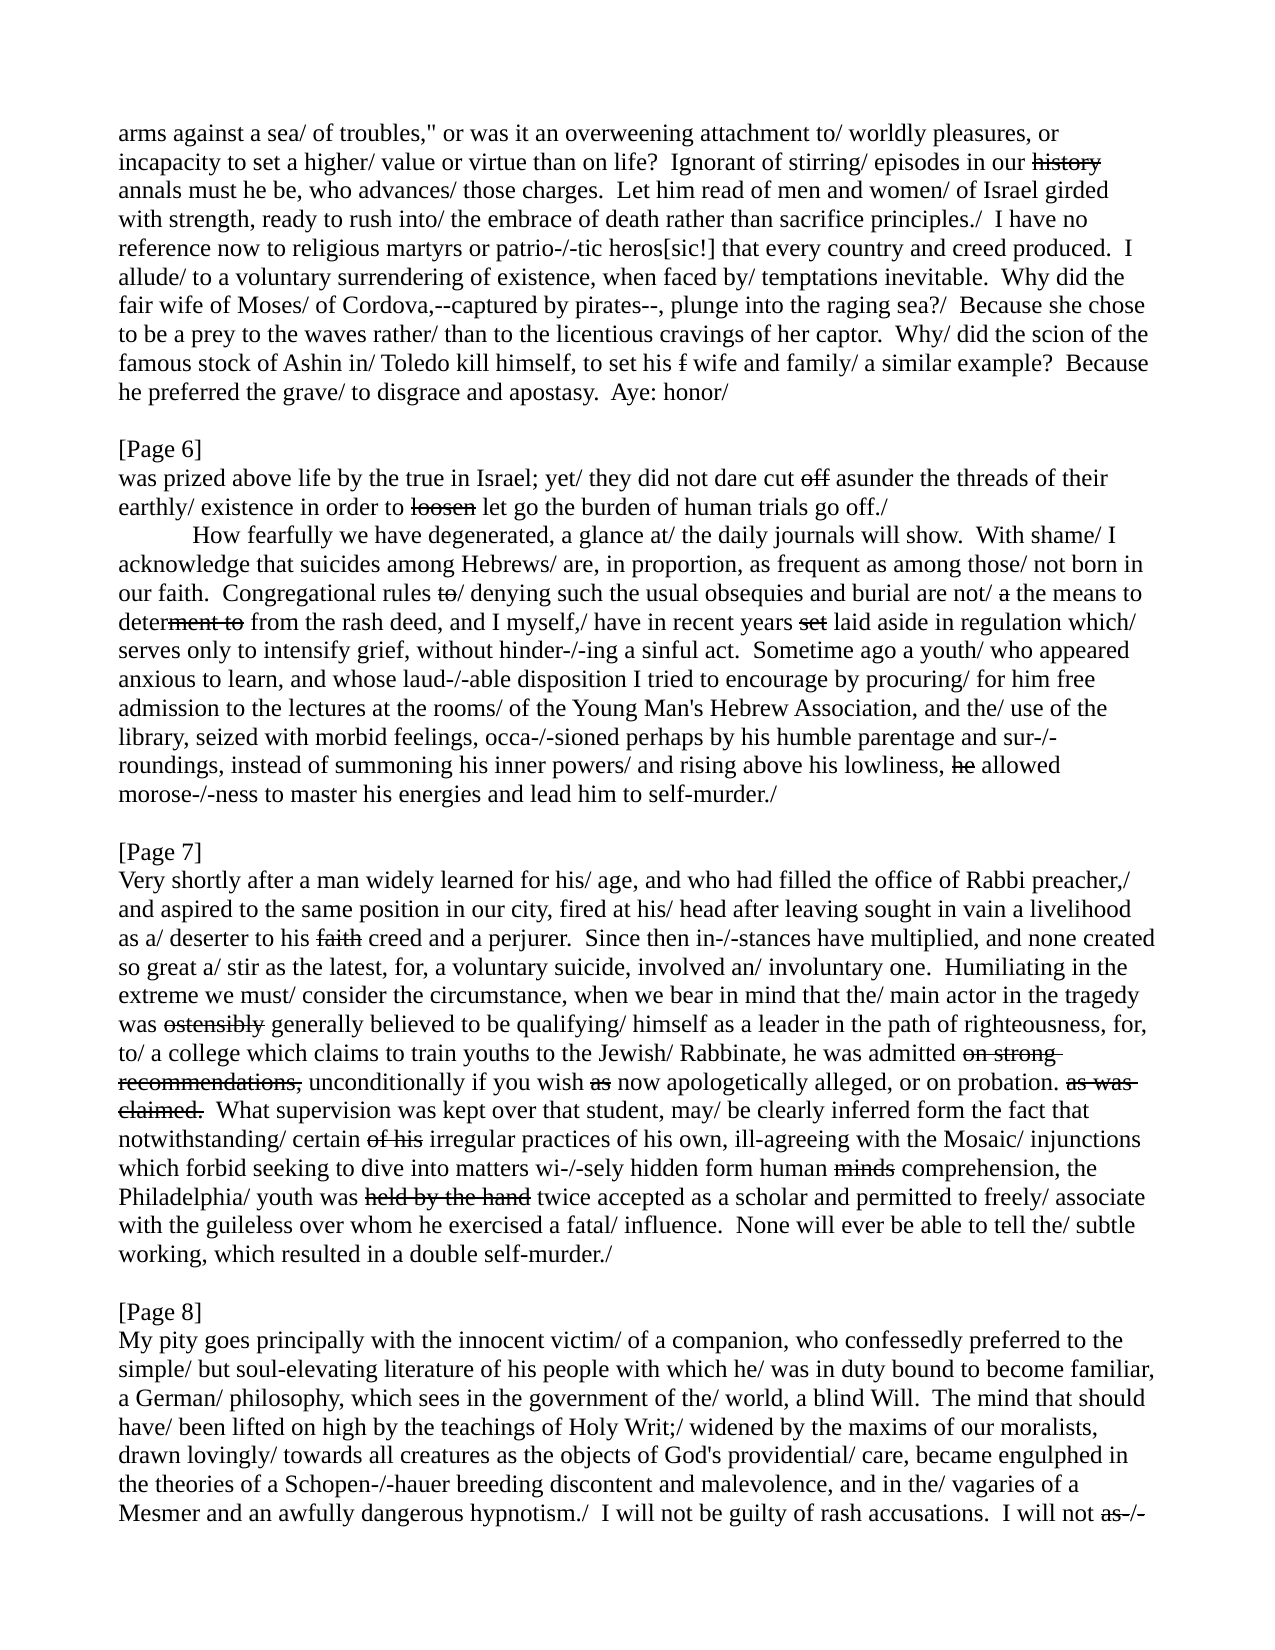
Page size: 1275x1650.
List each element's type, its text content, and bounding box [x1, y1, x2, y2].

text How fearfully we have degenerated, a glance at/ the daily journals will show. With shame/ I acknowledge that suicides among Hebrews/ are, in proportion, as frequent as among those/ not born in our faith. Congregational rules to/ denying such the usual obsequies and burial are not/ a the means to determent to from the rash deed, and I myself,/ have in recent years set laid aside in regulation which/ serves only to intensify grief, without hinder-/-ing a sinful act. Sometime ago a youth/ who appeared anxious to learn, and whose laud-/-able disposition I tried to encourage by procuring/ for him free admission to the lectures at the rooms/ of the Young Man's Hebrew Association, and the/ use of the library, seized with morbid feelings, occa-/-sioned perhaps by his humble parentage and sur-/-roundings, instead of summoning his inner powers/ and rising above his lowliness, he allowed morose-/-ness to master his energies and lead him to self-murder./ [118, 521, 1157, 808]
text [Page 6] [118, 434, 1157, 463]
text was prized above life by the true in Israel; yet/ they did not dare cut off asunder the threads of their earthly/ existence in order to loosen let go the burden of human trials go off./ [118, 463, 1157, 521]
text arms against a sea/ of troubles," or was it an overweening attachment to/ worldly pleasures, or incapacity to set a higher/ value or virtue than on life? Ignorant of stirring/ episodes in our history annals must he be, who advances/ those charges. Let him read of men and women/ of Israel girded with strength, ready to rush into/ the embrace of death rather than sacrifice principles./ I have no reference now to religious martyrs or patrio-/-tic heros[sic!] that every country and creed produced. I allude/ to a voluntary surrendering of existence, when faced by/ temptations inevitable. Why did the fair wife of Moses/ of Cordova,--captured by pirates--, plunge into the raging sea?/ Because she chose to be a prey to the waves rather/ than to the licentious cravings of her captor. Why/ did the scion of the famous stock of Ashin in/ Toledo kill himself, to set his f wife and family/ a similar example? Because he preferred the grave/ to disgrace and apostasy. Aye: honor/ [118, 118, 1157, 406]
text [Page 7] [118, 837, 1157, 866]
text [Page 8] [118, 1297, 1157, 1326]
text Very shortly after a man widely learned for his/ age, and who had filled the office of Rabbi preacher,/ and aspired to the same position in our city, fired at his/ head after leaving sought in vain a livelihood as a/ deserter to his faith creed and a perjurer. Since then in-/-stances have multiplied, and none created so great a/ stir as the latest, for, a voluntary suicide, involved an/ involuntary one. Humiliating in the extreme we must/ consider the circumstance, when we bear in mind that the/ main actor in the tragedy was ostensibly generally believed to be qualifying/ himself as a leader in the path of righteousness, for, to/ a college which claims to train youths to the Jewish/ Rabbinate, he was admitted on strong recommendations, unconditionally if you wish as now apologetically alleged, or on probation. as was claimed. What supervision was kept over that student, may/ be clearly inferred form the fact that notwithstanding/ certain of his irregular practices of his own, ill-agreeing with the Mosaic/ injunctions which forbid seeking to dive into matters wi-/-sely hidden form human minds comprehension, the Philadelphia/ youth was held by the hand twice accepted as a scholar and permitted to freely/ associate with the guileless over whom he exercised a fatal/ influence. None will ever be able to tell the/ subtle working, which resulted in a double self-murder./ [118, 866, 1157, 1268]
text My pity goes principally with the innocent victim/ of a companion, who confessedly preferred to the simple/ but soul-elevating literature of his people with which he/ was in duty bound to become familiar, a German/ philosophy, which sees in the government of the/ world, a blind Will. The mind that should have/ been lifted on high by the teachings of Holy Writ;/ widened by the maxims of our moralists, drawn lovingly/ towards all creatures as the objects of God's providential/ care, became engulphed in the theories of a Schopen-/-hauer breeding discontent and malevolence, and in the/ vagaries of a Mesmer and an awfully dangerous hypnotism./ I will not be guilty of rash accusations. I will not as-/- [118, 1326, 1157, 1527]
